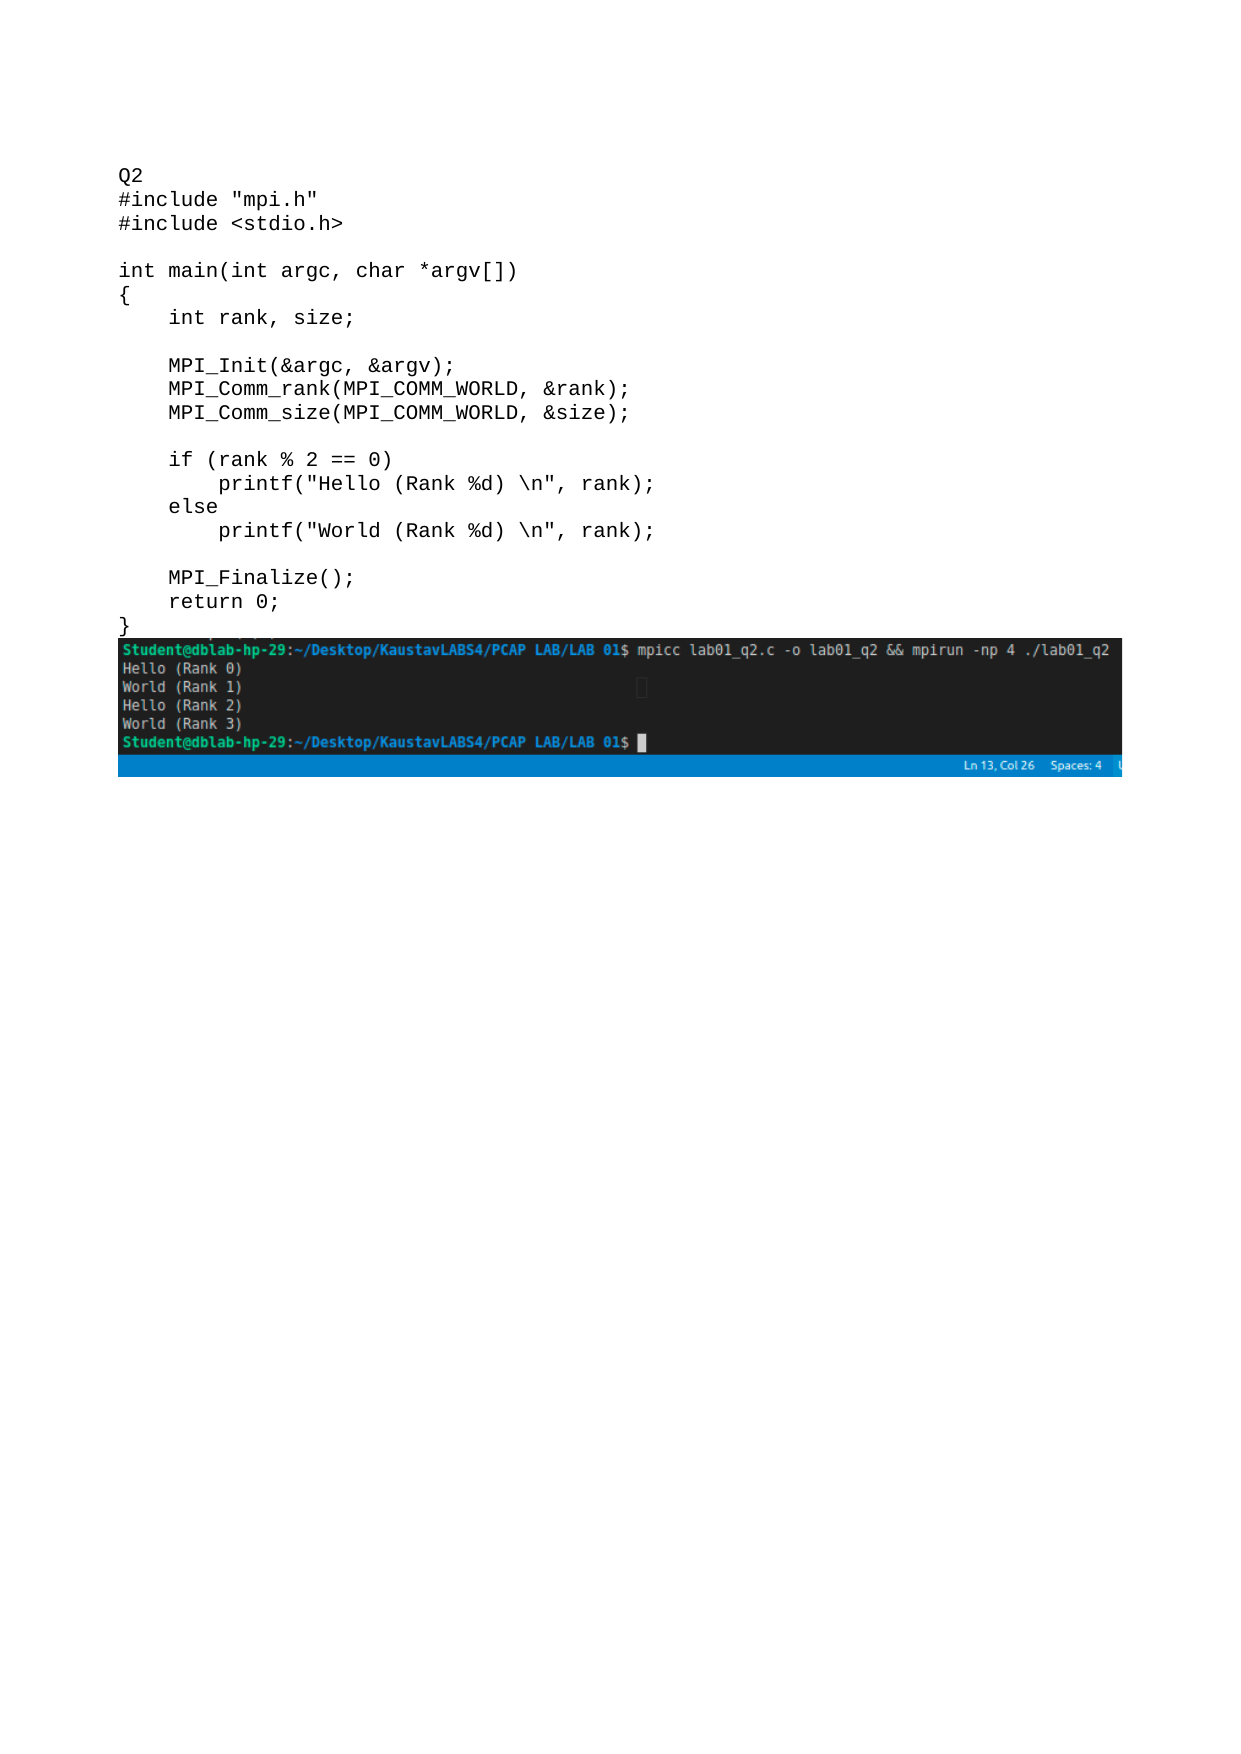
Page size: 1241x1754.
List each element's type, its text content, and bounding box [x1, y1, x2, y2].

text #include <stdio.h> [118, 213, 1122, 236]
text printf("World (Rank %d) \n", rank); [118, 520, 1122, 544]
text #include "mpi.h" [118, 189, 1122, 213]
picture [118, 638, 1123, 777]
text MPI_Init(&argc, &argv); [118, 354, 1122, 378]
text } [118, 615, 1122, 638]
text int rank, size; [118, 307, 1122, 331]
text MPI_Finalize(); [118, 567, 1122, 591]
text int main(int argc, char *argv[]) [118, 260, 1122, 284]
text { [118, 284, 1122, 307]
text printf("Hello (Rank %d) \n", rank); [118, 473, 1122, 496]
text Q2 [118, 165, 1122, 189]
text MPI_Comm_rank(MPI_COMM_WORLD, &rank); [118, 378, 1122, 402]
text return 0; [118, 591, 1122, 615]
text MPI_Comm_size(MPI_COMM_WORLD, &size); [118, 402, 1122, 426]
text if (rank % 2 == 0) [118, 449, 1122, 473]
text else [118, 496, 1122, 520]
